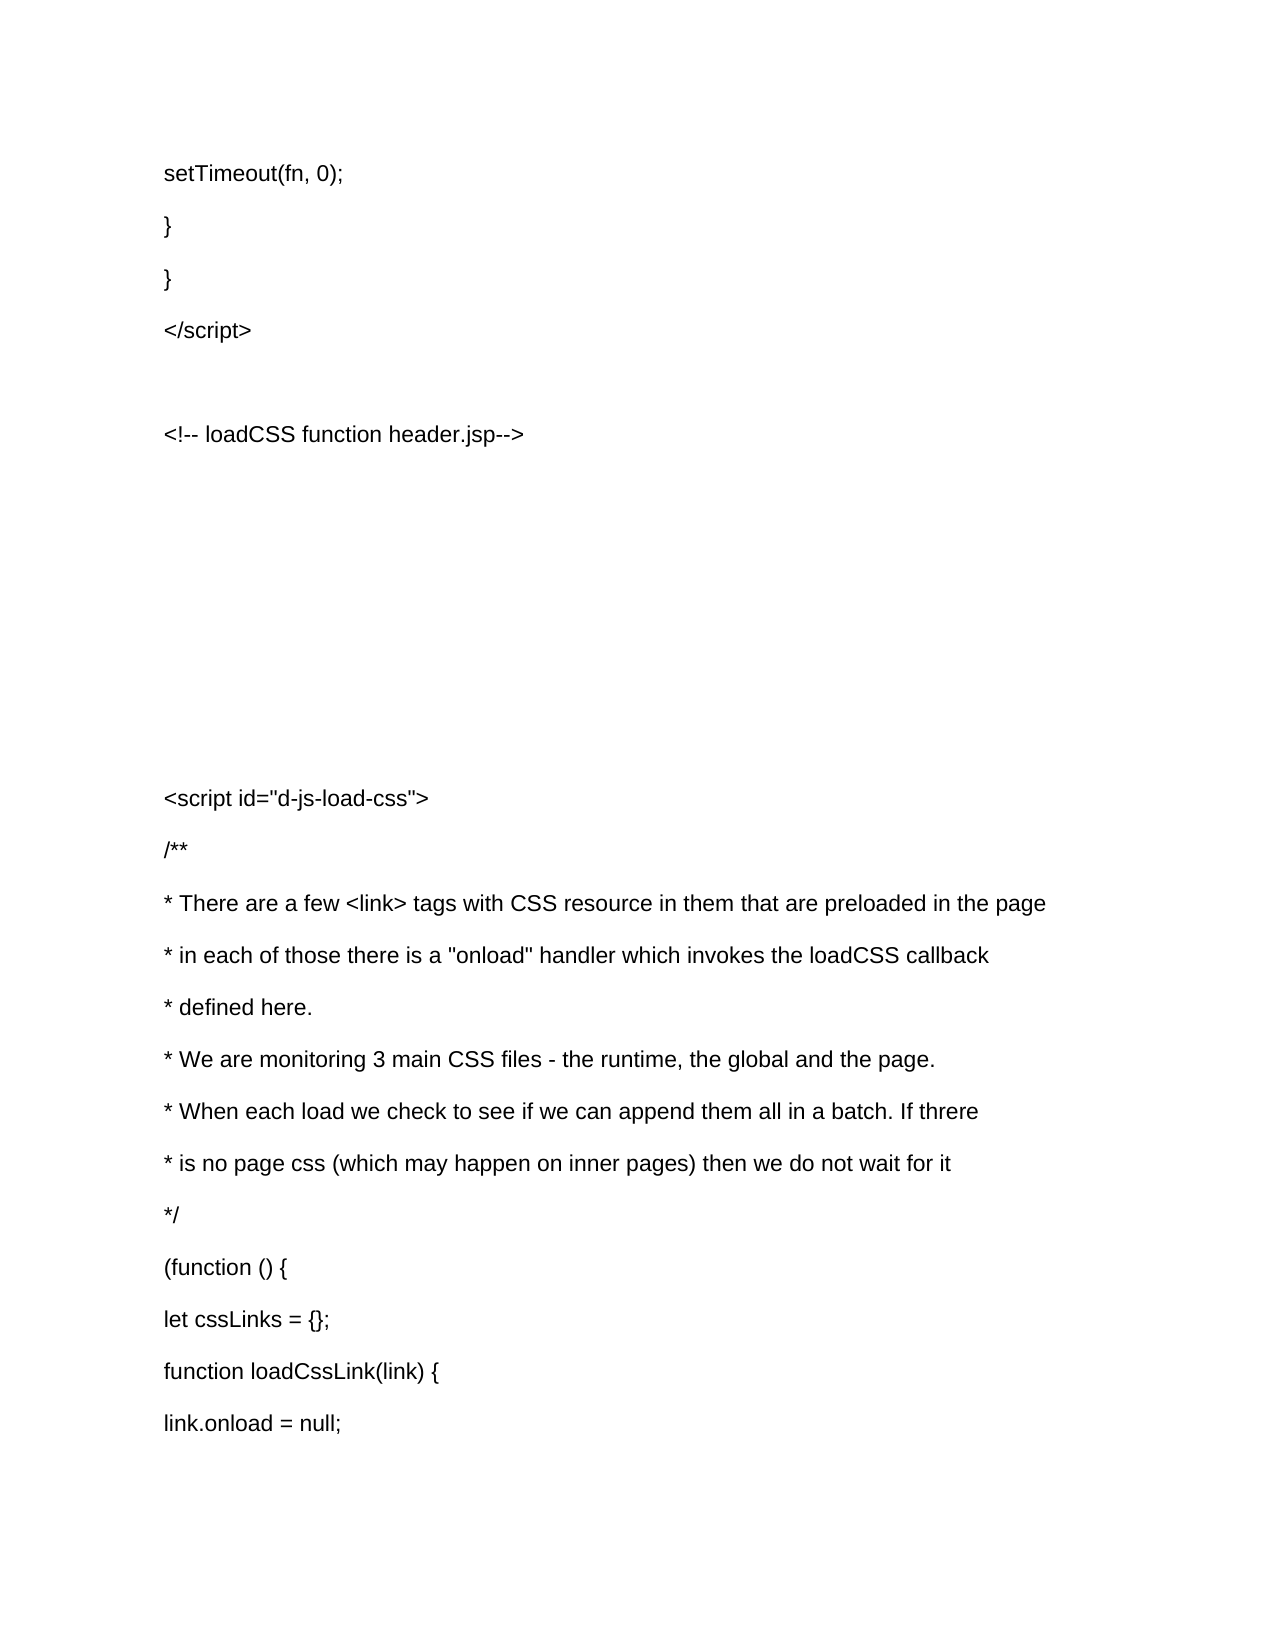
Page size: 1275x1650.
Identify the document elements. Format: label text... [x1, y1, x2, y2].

table_cell [153, 463, 1125, 514]
table_cell setTimeout(fn, 0); [153, 150, 1125, 202]
table_cell } [153, 202, 1125, 254]
table_cell * We are monitoring 3 main CSS files - the runtime, the global and the page. [153, 1035, 1125, 1087]
table_cell link.onload = null; [153, 1400, 1125, 1452]
table_cell <!-- loadCSS function header.jsp--> [153, 410, 1125, 462]
table_cell [153, 567, 1125, 619]
table_cell */ [153, 1192, 1125, 1244]
table_cell <script id="d-js-load-css"> [153, 775, 1125, 827]
table_cell * There are a few <link> tags with CSS resource in them that are preloaded in the page [153, 879, 1125, 931]
table_cell </script> [153, 306, 1125, 358]
table_cell * in each of those there is a "onload" handler which invokes the loadCSS callback [153, 931, 1125, 983]
table_cell * is no page css (which may happen on inner pages) then we do not wait for it [153, 1140, 1125, 1192]
table_cell (function () { [153, 1244, 1125, 1296]
table_cell [153, 619, 1125, 671]
table_cell let cssLinks = {}; [153, 1296, 1125, 1348]
table_cell [153, 515, 1125, 567]
table_cell [153, 671, 1125, 723]
table_cell [153, 723, 1125, 775]
table_cell [153, 358, 1125, 410]
table_cell } [153, 254, 1125, 306]
table_cell /** [153, 827, 1125, 879]
table_cell function loadCssLink(link) { [153, 1348, 1125, 1400]
table_cell * When each load we check to see if we can append them all in a batch. If threre [153, 1088, 1125, 1139]
table_cell * defined here. [153, 983, 1125, 1035]
